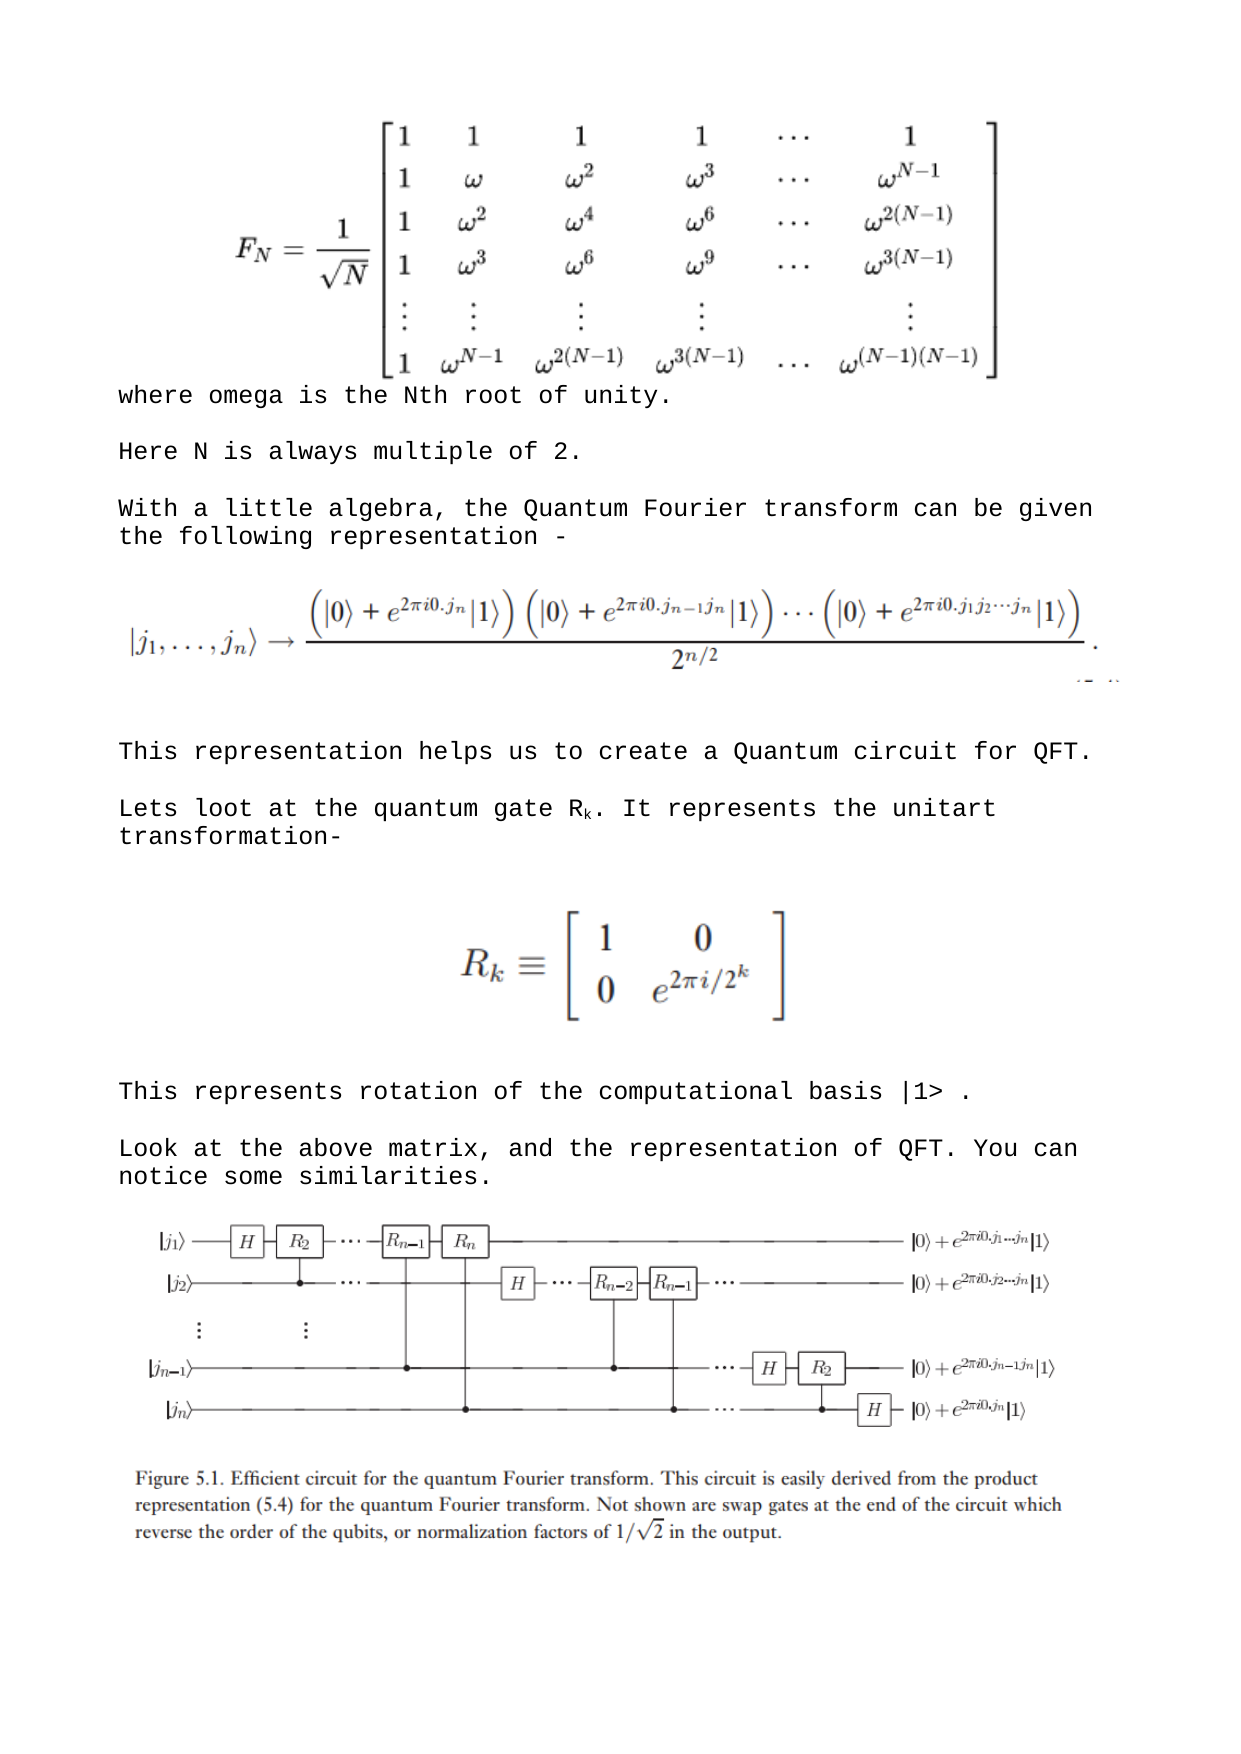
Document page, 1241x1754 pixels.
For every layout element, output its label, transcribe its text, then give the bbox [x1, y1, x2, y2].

picture [118, 1220, 1123, 1562]
text Lets loot at the quantum gate Rk. It represents the unitart transformation- [118, 795, 1122, 852]
text With a little algebra, the Quantum Fourier transform can be given the following representation - [118, 496, 1122, 552]
picture [234, 118, 1007, 383]
picture [118, 580, 1123, 682]
text Here N is always multiple of 2. [118, 439, 1122, 467]
text where omega is the Nth root of unity. [118, 118, 1122, 411]
picture [442, 880, 798, 1040]
text This representation helps us to create a Quantum circuit for QFT. [118, 738, 1122, 767]
text This represents rotation of the computational basis |1> . [118, 1078, 1122, 1107]
text Look at the above matrix, and the representation of QFT. You can notice some similarities. [118, 1135, 1122, 1192]
